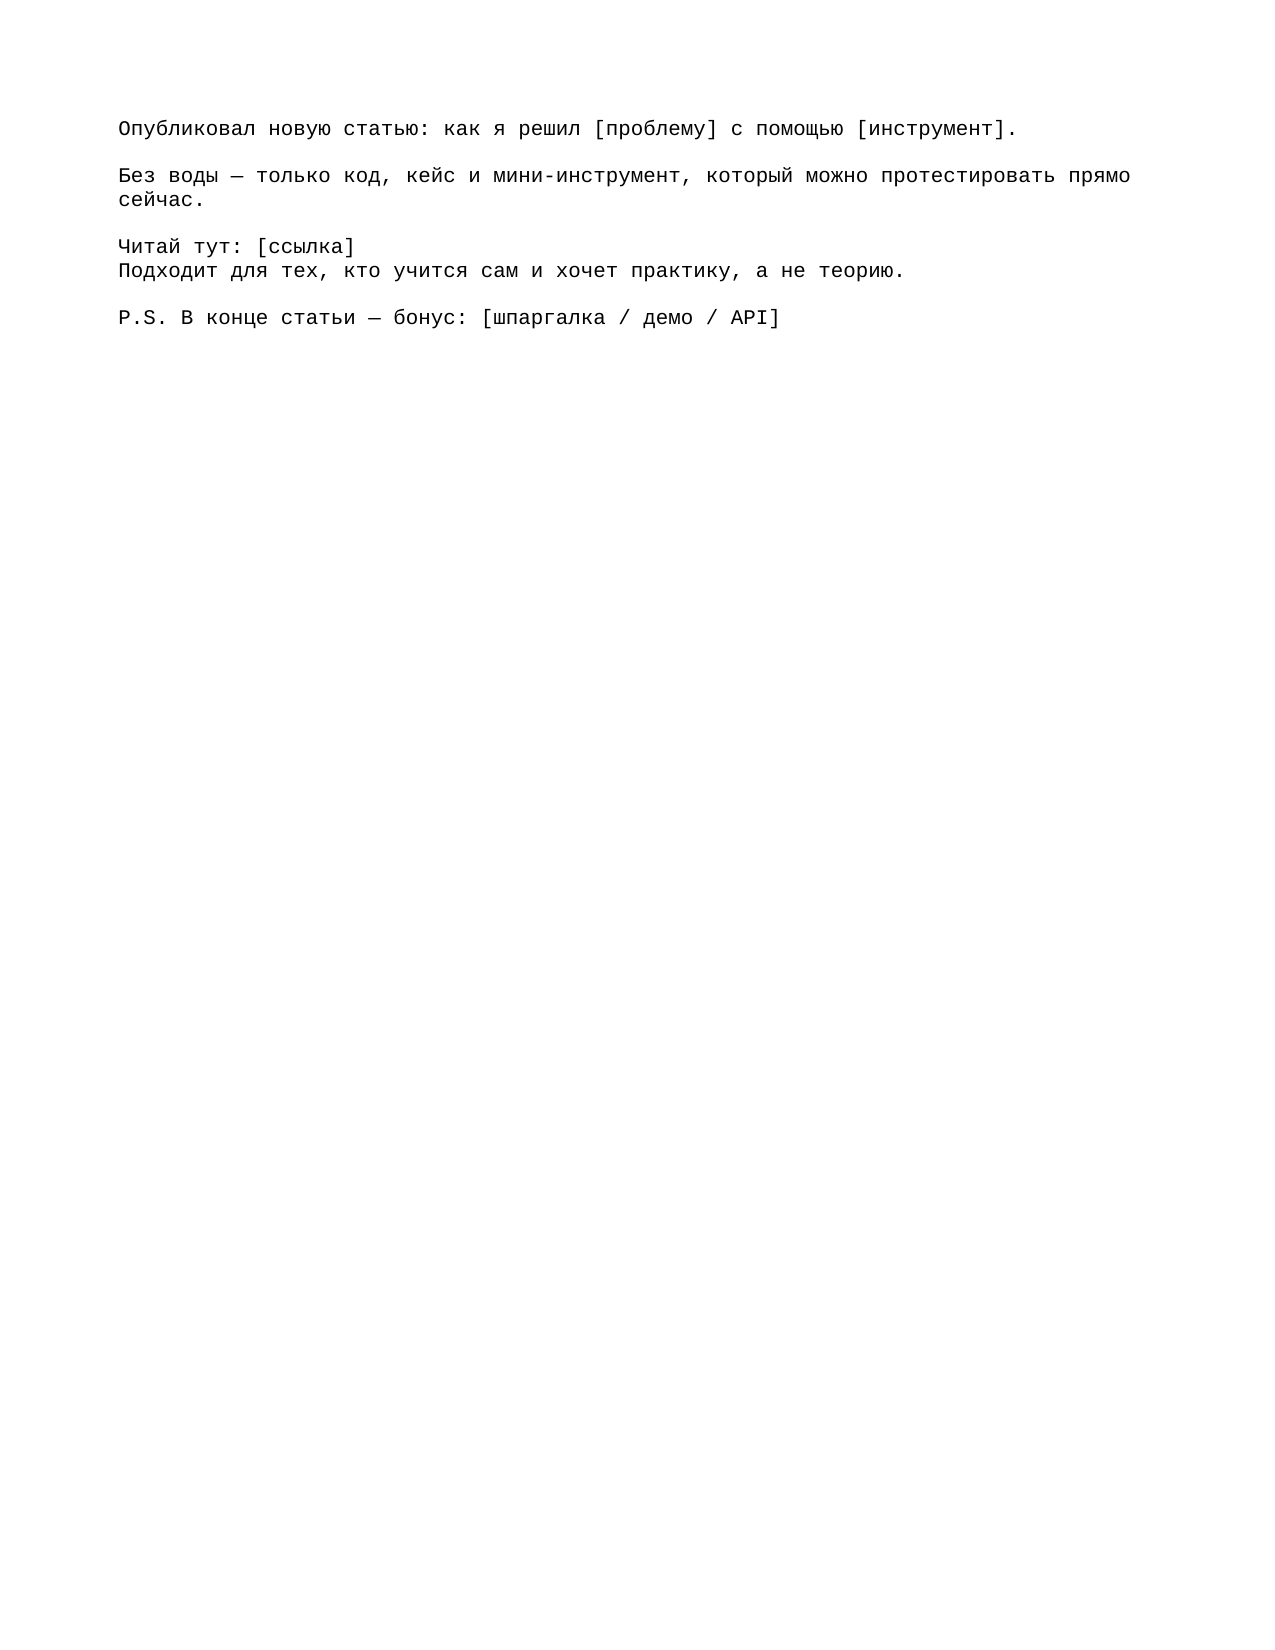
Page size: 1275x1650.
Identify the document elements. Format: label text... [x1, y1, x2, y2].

text P.S. В конце статьи — бонус: [шпаргалка / демо / API] [118, 307, 1157, 331]
text Читай тут: [ссылка] [118, 236, 1157, 260]
text Без воды — только код, кейс и мини-инструмент, который можно протестировать прямо сейчас. [118, 165, 1157, 213]
text Опубликовал новую статью: как я решил [проблему] с помощью [инструмент]. [118, 118, 1157, 142]
text Подходит для тех, кто учится сам и хочет практику, а не теорию. [118, 260, 1157, 284]
